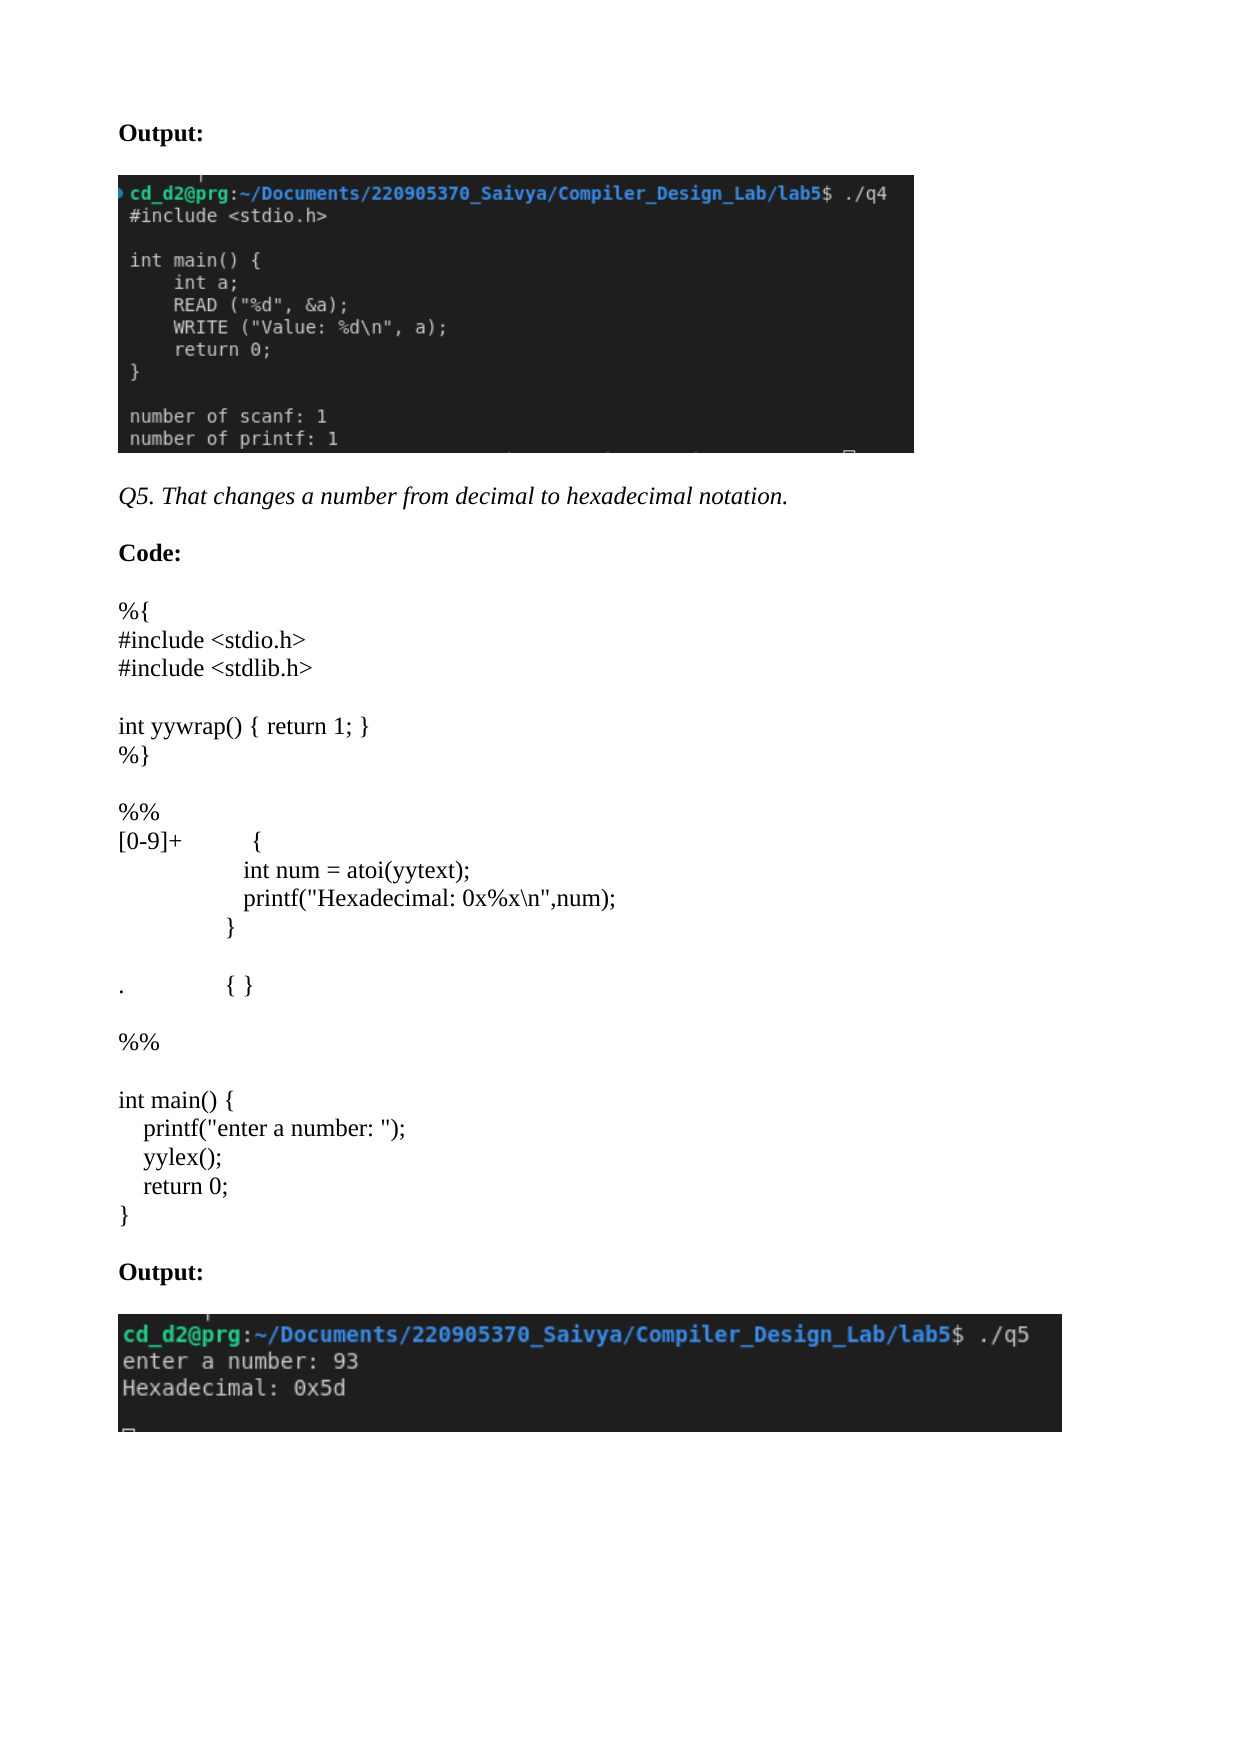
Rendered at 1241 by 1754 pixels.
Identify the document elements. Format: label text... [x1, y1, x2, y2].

text %% [118, 797, 1122, 826]
text int num = atoi(yytext); [118, 855, 1122, 883]
text Code: [118, 538, 1122, 567]
text int yywrap() { return 1; } [118, 711, 1122, 740]
text [0-9]+ { [118, 826, 1122, 855]
text %} [118, 740, 1122, 768]
text } [118, 912, 1122, 941]
text %% [118, 1027, 1122, 1056]
text printf("enter a number: "); [118, 1113, 1122, 1142]
text Output: [118, 118, 1122, 147]
text #include <stdio.h> [118, 625, 1122, 653]
text Output: [118, 1257, 1122, 1286]
text printf("Hexadecimal: 0x%x\n",num); [118, 883, 1122, 912]
text Q5. That changes a number from decimal to hexadecimal notation. [118, 481, 1122, 510]
text yylex(); [118, 1142, 1122, 1171]
text int main() { [118, 1085, 1122, 1113]
text return 0; [118, 1171, 1122, 1200]
text } [118, 1200, 1122, 1228]
picture [118, 175, 914, 453]
text . { } [118, 970, 1122, 998]
text #include <stdlib.h> [118, 653, 1122, 682]
picture [118, 1314, 1062, 1432]
text %{ [118, 596, 1122, 625]
